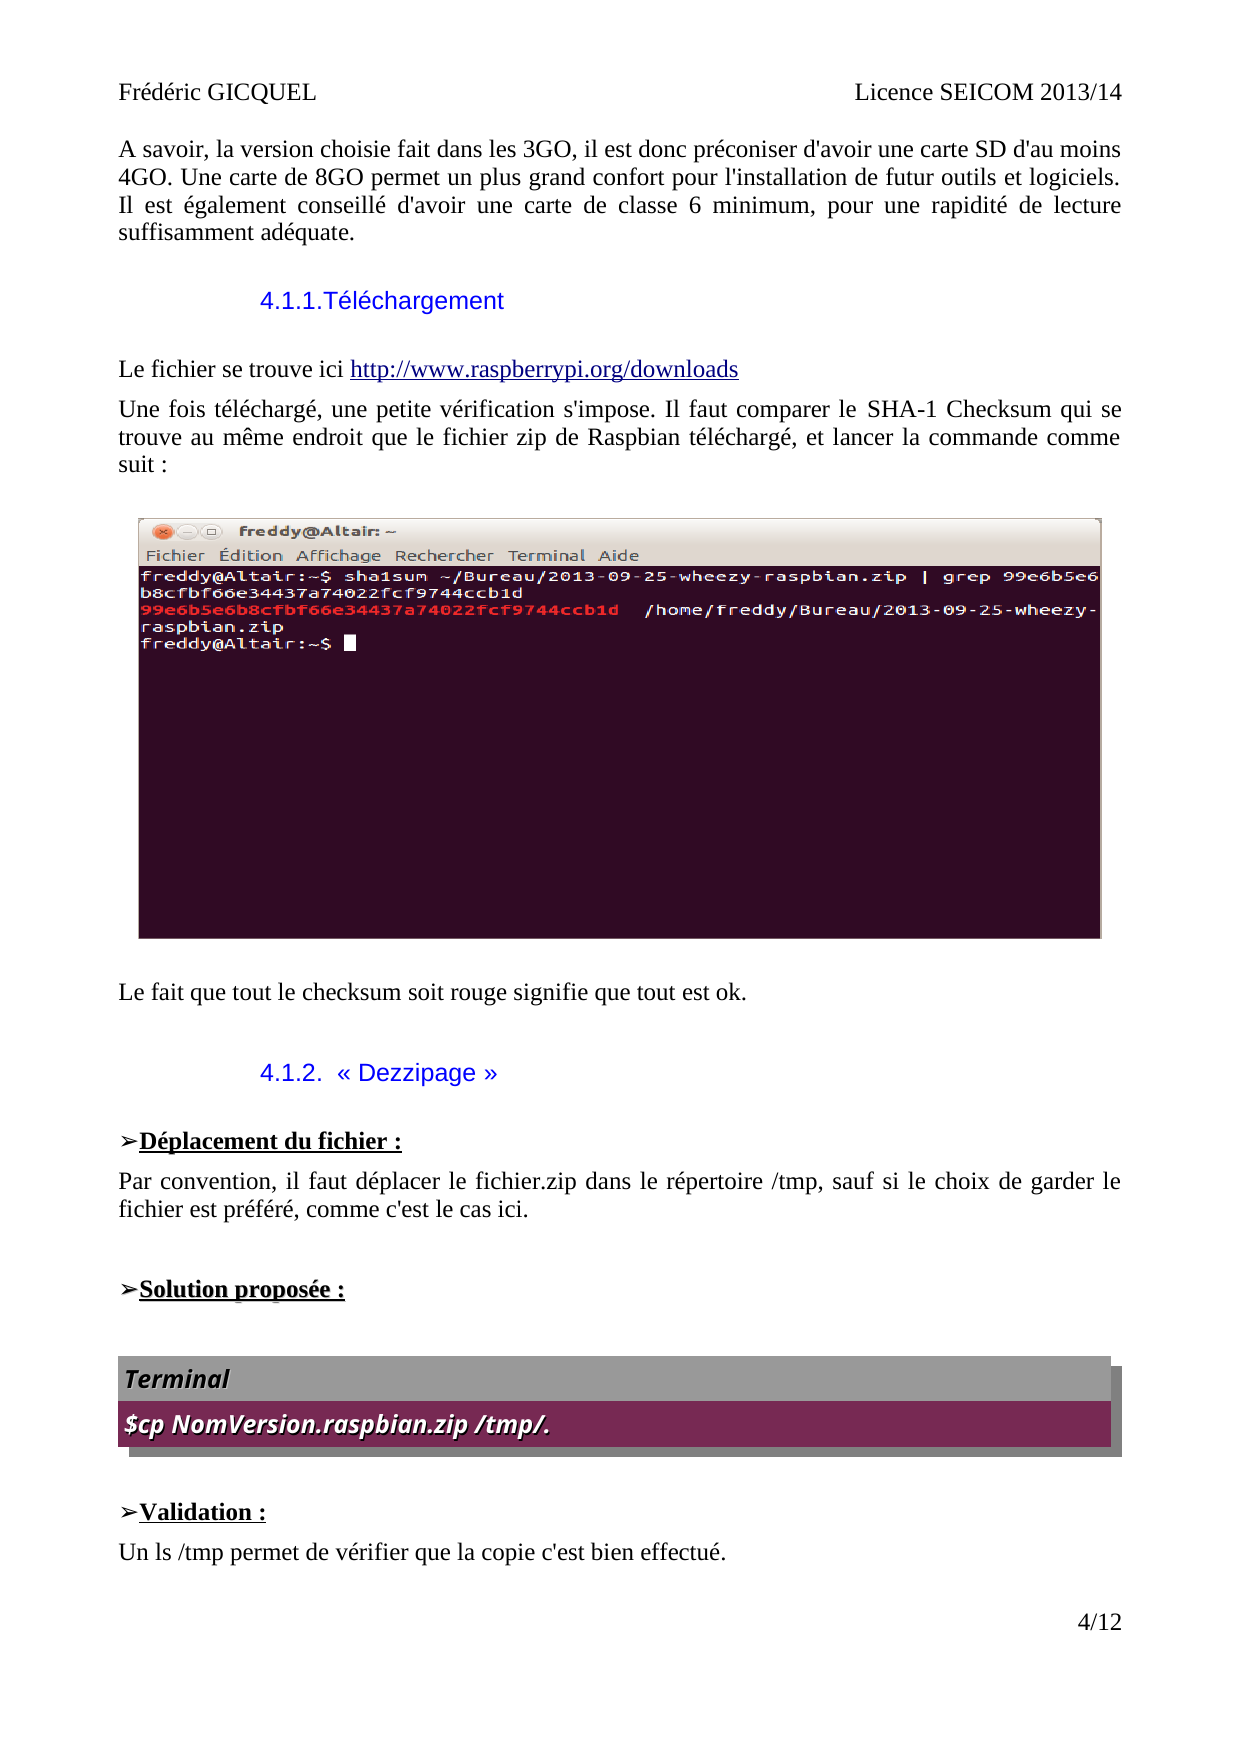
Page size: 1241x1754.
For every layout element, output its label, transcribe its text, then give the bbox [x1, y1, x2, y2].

text Le fichier se trouve ici http://www.raspberrypi.org/downloads [118, 355, 1122, 383]
text Par convention, il faut déplacer le fichier.zip dans le répertoire /tmp, sauf si le choix de garder le fichier est préféré, comme c'est le cas ici. [118, 1167, 1122, 1223]
table_cell $cp NomVersion.raspbian.zip /tmp/. [118, 1401, 1111, 1447]
text Une fois téléchargé, une petite vérification s'impose. Il faut comparer le SHA-1 Checksum qui se trouve au même endroit que le fichier zip de Raspbian téléchargé, et lancer la commande comme suit : [118, 395, 1122, 478]
table_header Terminal [118, 1356, 1111, 1401]
subtitle 4.1.2. « Dezzipage » [260, 1059, 1122, 1087]
text Le fait que tout le checksum soit rouge signifie que tout est ok. [118, 978, 1122, 1006]
text A savoir, la version choisie fait dans les 3GO, il est donc préconiser d'avoir une carte SD d'au moins 4GO. Une carte de 8GO permet un plus grand confort pour l'installation de futur outils et logiciels. Il est également conseillé d'avoir une carte de classe 6 minimum, pour une rapidité de lecture suffisamment adéquate. [118, 135, 1122, 246]
subtitle 4.1.1.Téléchargement [260, 287, 1122, 315]
picture [138, 518, 1102, 939]
text ➢Solution proposée : [118, 1276, 1122, 1303]
text ➢Validation : [118, 1498, 1122, 1525]
text ➢Déplacement du fichier : [118, 1127, 1122, 1155]
text Un ls /tmp permet de vérifier que la copie c'est bien effectué. [118, 1538, 1122, 1566]
